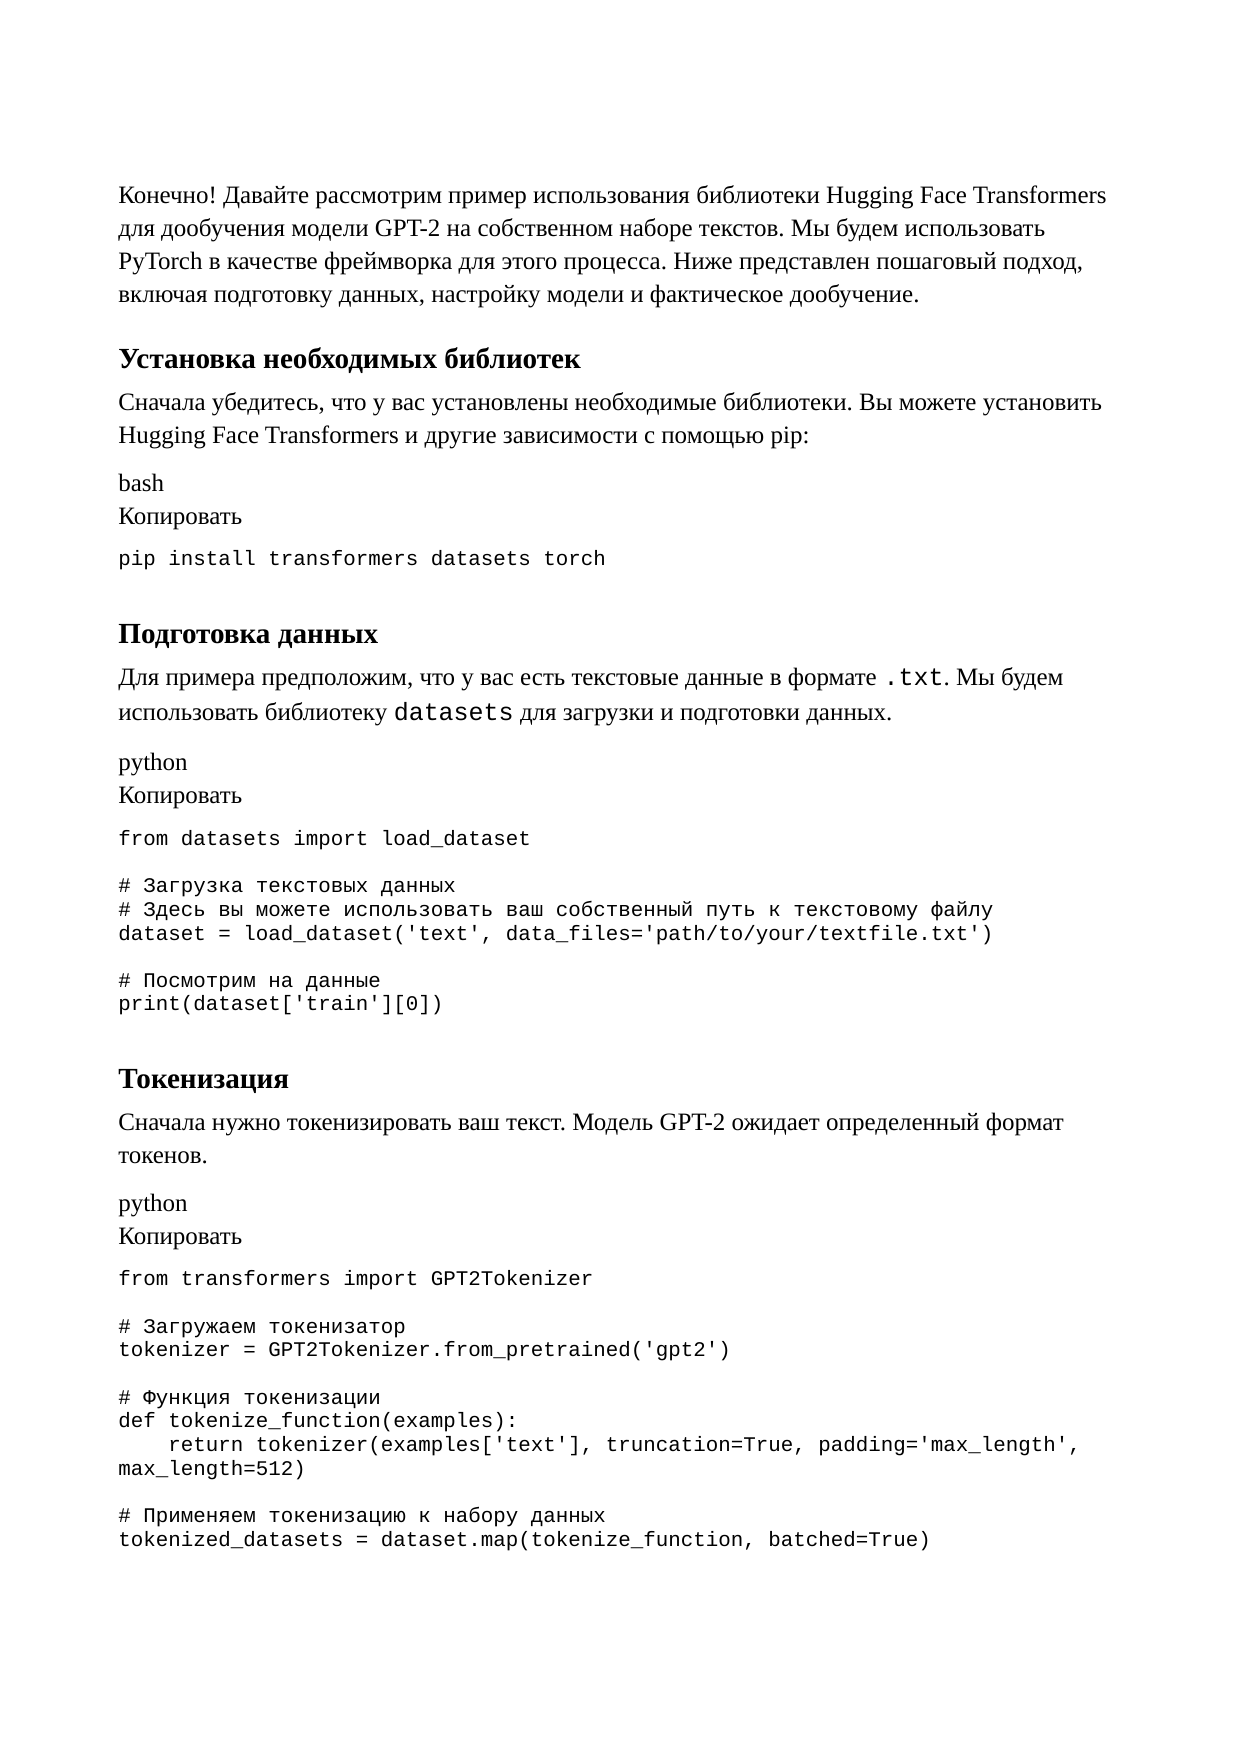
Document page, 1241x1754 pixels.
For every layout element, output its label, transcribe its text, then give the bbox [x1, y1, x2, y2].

text # Загружаем токенизатор [118, 1316, 1122, 1339]
text # Здесь вы можете использовать ваш собственный путь к текстовому файлу [118, 899, 1122, 922]
subtitle Подготовка данных [118, 616, 1122, 650]
text # Функция токенизации [118, 1387, 1122, 1410]
text dataset = load_dataset('text', data_files='path/to/your/textfile.txt') [118, 922, 1122, 946]
text Копировать [118, 780, 1122, 809]
text tokenized_datasets = dataset.map(tokenize_function, batched=True) [118, 1528, 1122, 1552]
subtitle Установка необходимых библиотек [118, 341, 1122, 375]
text def tokenize_function(examples): [118, 1410, 1122, 1434]
text Копировать [118, 1221, 1122, 1249]
text pip install transformers datasets torch [118, 548, 1122, 572]
text tokenizer = GPT2Tokenizer.from_pretrained('gpt2') [118, 1339, 1122, 1363]
text # Применяем токенизацию к набору данных [118, 1505, 1122, 1528]
text Сначала убедитесь, что у вас установлены необходимые библиотеки. Вы можете установить Hugging Face Transformers и другие зависимости с помощью pip: [118, 387, 1122, 449]
text print(dataset['train'][0]) [118, 993, 1122, 1017]
text bash [118, 468, 1122, 497]
text python [118, 1188, 1122, 1217]
text # Посмотрим на данные [118, 970, 1122, 993]
text # Загрузка текстовых данных [118, 875, 1122, 899]
text python [118, 747, 1122, 776]
text Сначала нужно токенизировать ваш текст. Модель GPT-2 ожидает определенный формат токенов. [118, 1107, 1122, 1169]
text Для примера предположим, что у вас есть текстовые данные в формате .txt. Мы будем использовать библиотеку datasets для загрузки и подготовки данных. [118, 662, 1122, 728]
subtitle Токенизация [118, 1061, 1122, 1095]
text from transformers import GPT2Tokenizer [118, 1268, 1122, 1292]
text return tokenizer(examples['text'], truncation=True, padding='max_length', max_length=512) [118, 1434, 1122, 1481]
text Копировать [118, 501, 1122, 529]
text from datasets import load_dataset [118, 828, 1122, 852]
text Конечно! Давайте рассмотрим пример использования библиотеки Hugging Face Transformers для дообучения модели GPT-2 на собственном наборе текстов. Мы будем использовать PyTorch в качестве фреймворка для этого процесса. Ниже представлен пошаговый подход, включая подготовку данных, настройку модели и фактическое дообучение. [118, 147, 1122, 308]
